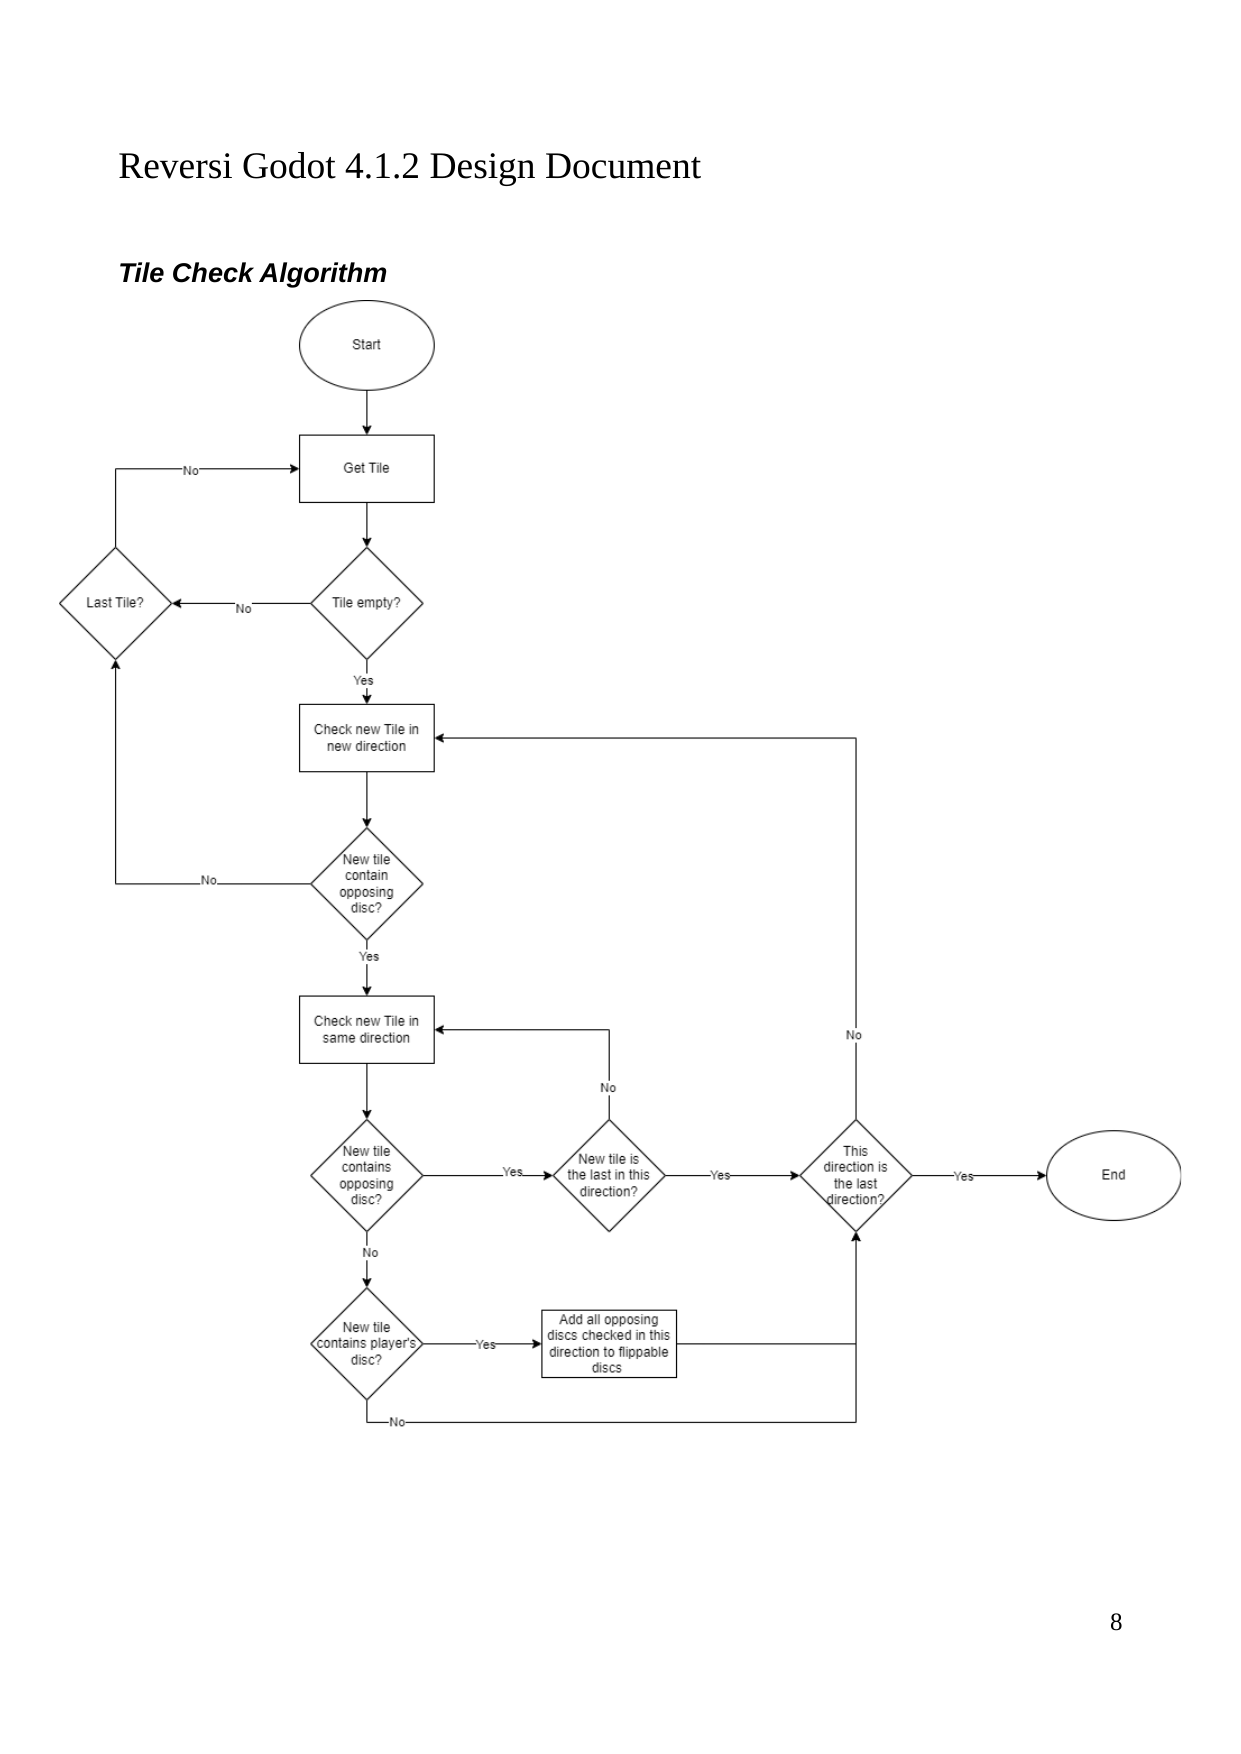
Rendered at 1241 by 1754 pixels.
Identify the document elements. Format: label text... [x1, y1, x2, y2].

subtitle Tile Check Algorithm [118, 257, 1122, 288]
picture [59, 300, 1182, 1432]
